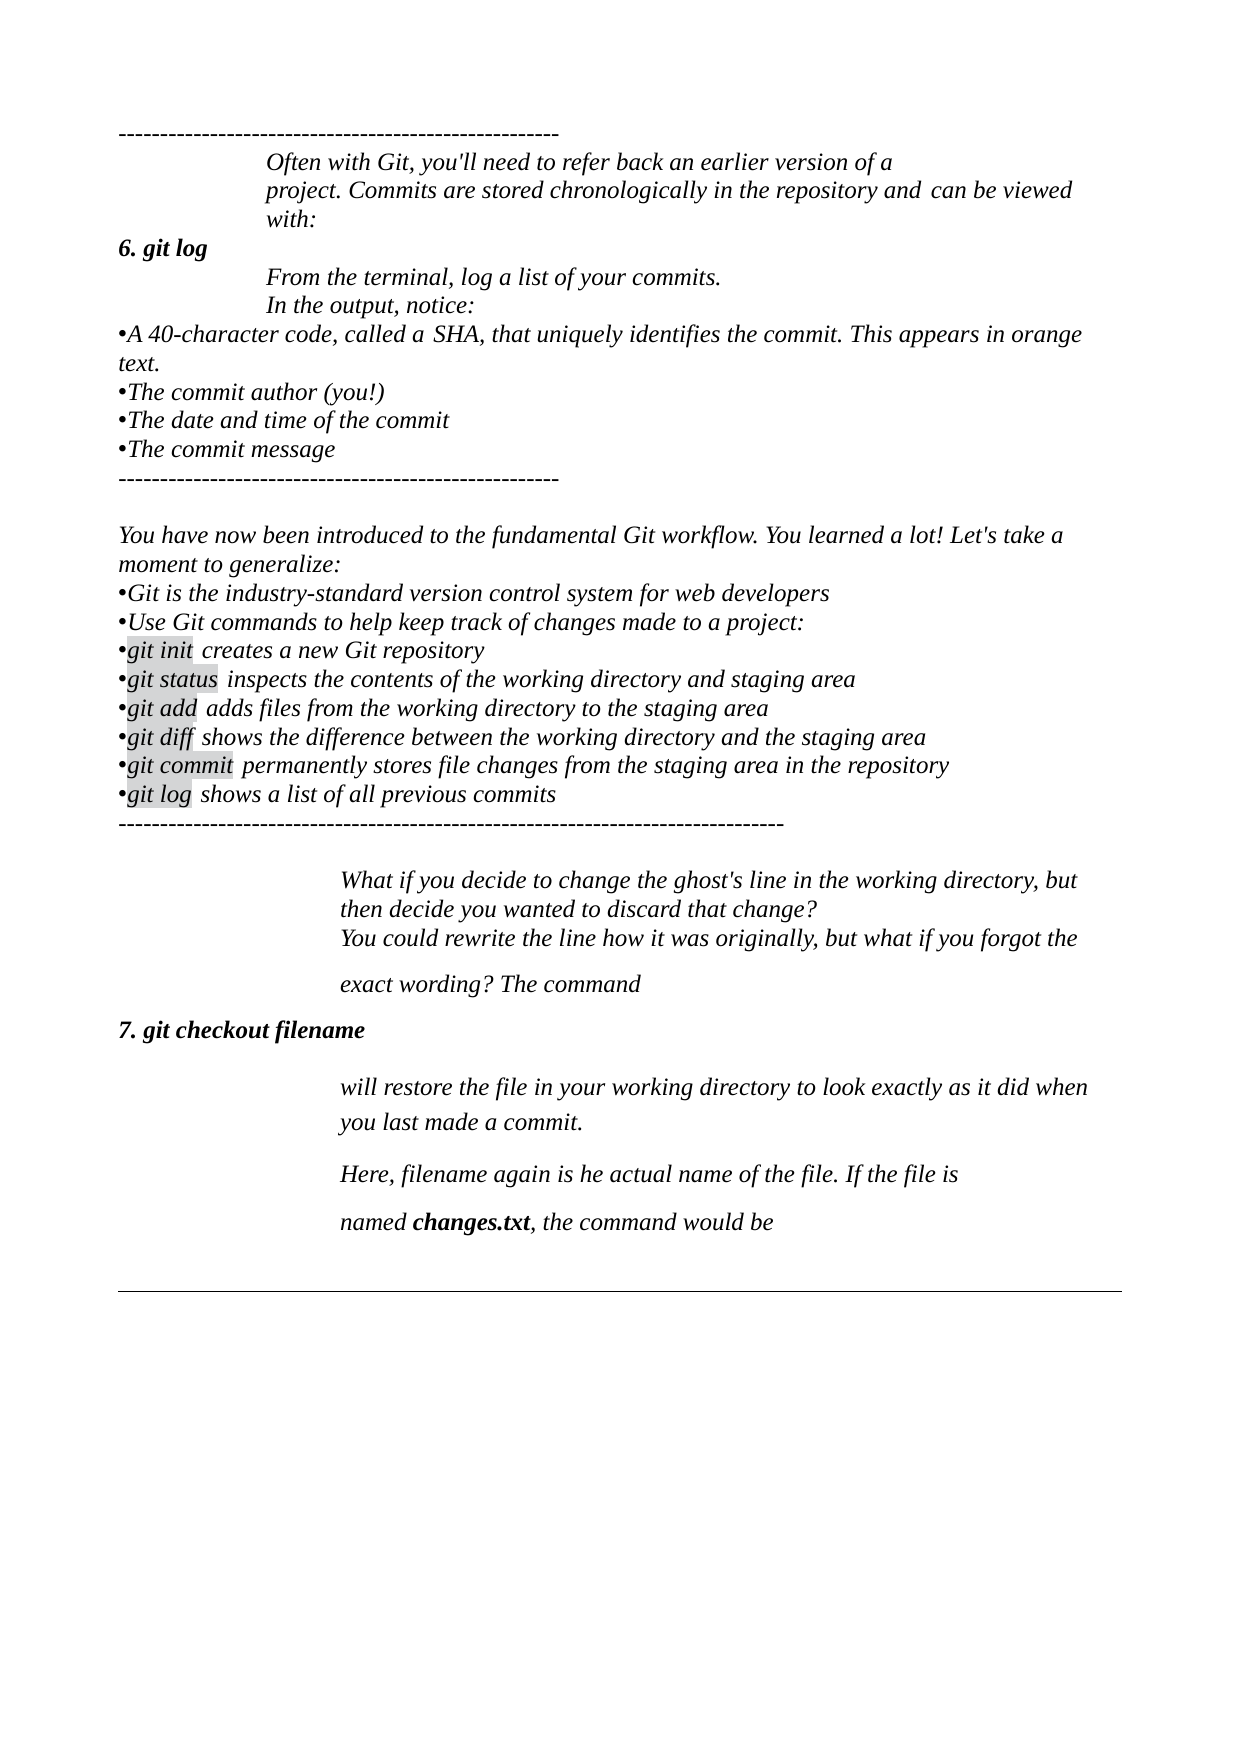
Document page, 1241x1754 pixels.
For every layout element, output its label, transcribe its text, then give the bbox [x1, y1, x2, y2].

list A 40-character code, called a SHA, that uniquely identifies the commit. This appears in orange text. [118, 319, 1122, 377]
text ----------------------------------------------------- [118, 118, 1122, 147]
text You could rewrite the line how it was originally, but what if you forgot the exact wording? The command [118, 923, 1122, 998]
text -------------------------------------------------------------------------------- [118, 808, 1122, 837]
text 6. git log [118, 233, 1122, 262]
list git add adds files from the working directory to the staging area [118, 693, 1122, 722]
text What if you decide to change the ghost's line in the working directory, but [118, 866, 1122, 894]
text will restore the file in your working directory to look exactly as it did when you last made a commit. [118, 1072, 1122, 1136]
list git status inspects the contents of the working directory and staging area [118, 664, 1122, 693]
list The date and time of the commit [118, 406, 1122, 434]
text Often with Git, you'll need to refer back an earlier version of a project. Commits are stored chronologically in the repository and can be viewed with: [118, 147, 1122, 233]
text 7. git checkout filename [118, 1015, 1122, 1044]
list The commit message [118, 434, 1122, 463]
text Here, filename again is he actual name of the file. If the file is named changes.txt, the command would be [118, 1156, 1122, 1236]
text ----------------------------------------------------- [118, 463, 1122, 492]
text then decide you wanted to discard that change? [118, 894, 1122, 923]
text You have now been introduced to the fundamental Git workflow. You learned a lot! Let's take a moment to generalize: [118, 521, 1122, 578]
list Use Git commands to help keep track of changes made to a project: [118, 607, 1122, 636]
text From the terminal, log a list of your commits. [118, 262, 1122, 291]
list Git is the industry-standard version control system for web developers [118, 578, 1122, 607]
list The commit author (you!) [118, 377, 1122, 406]
list git commit permanently stores file changes from the staging area in the repository [118, 751, 1122, 779]
list git log shows a list of all previous commits [118, 779, 1122, 808]
list git init creates a new Git repository [118, 636, 1122, 664]
list git diff shows the difference between the working directory and the staging area [118, 722, 1122, 751]
text In the output, notice: [118, 291, 1122, 319]
